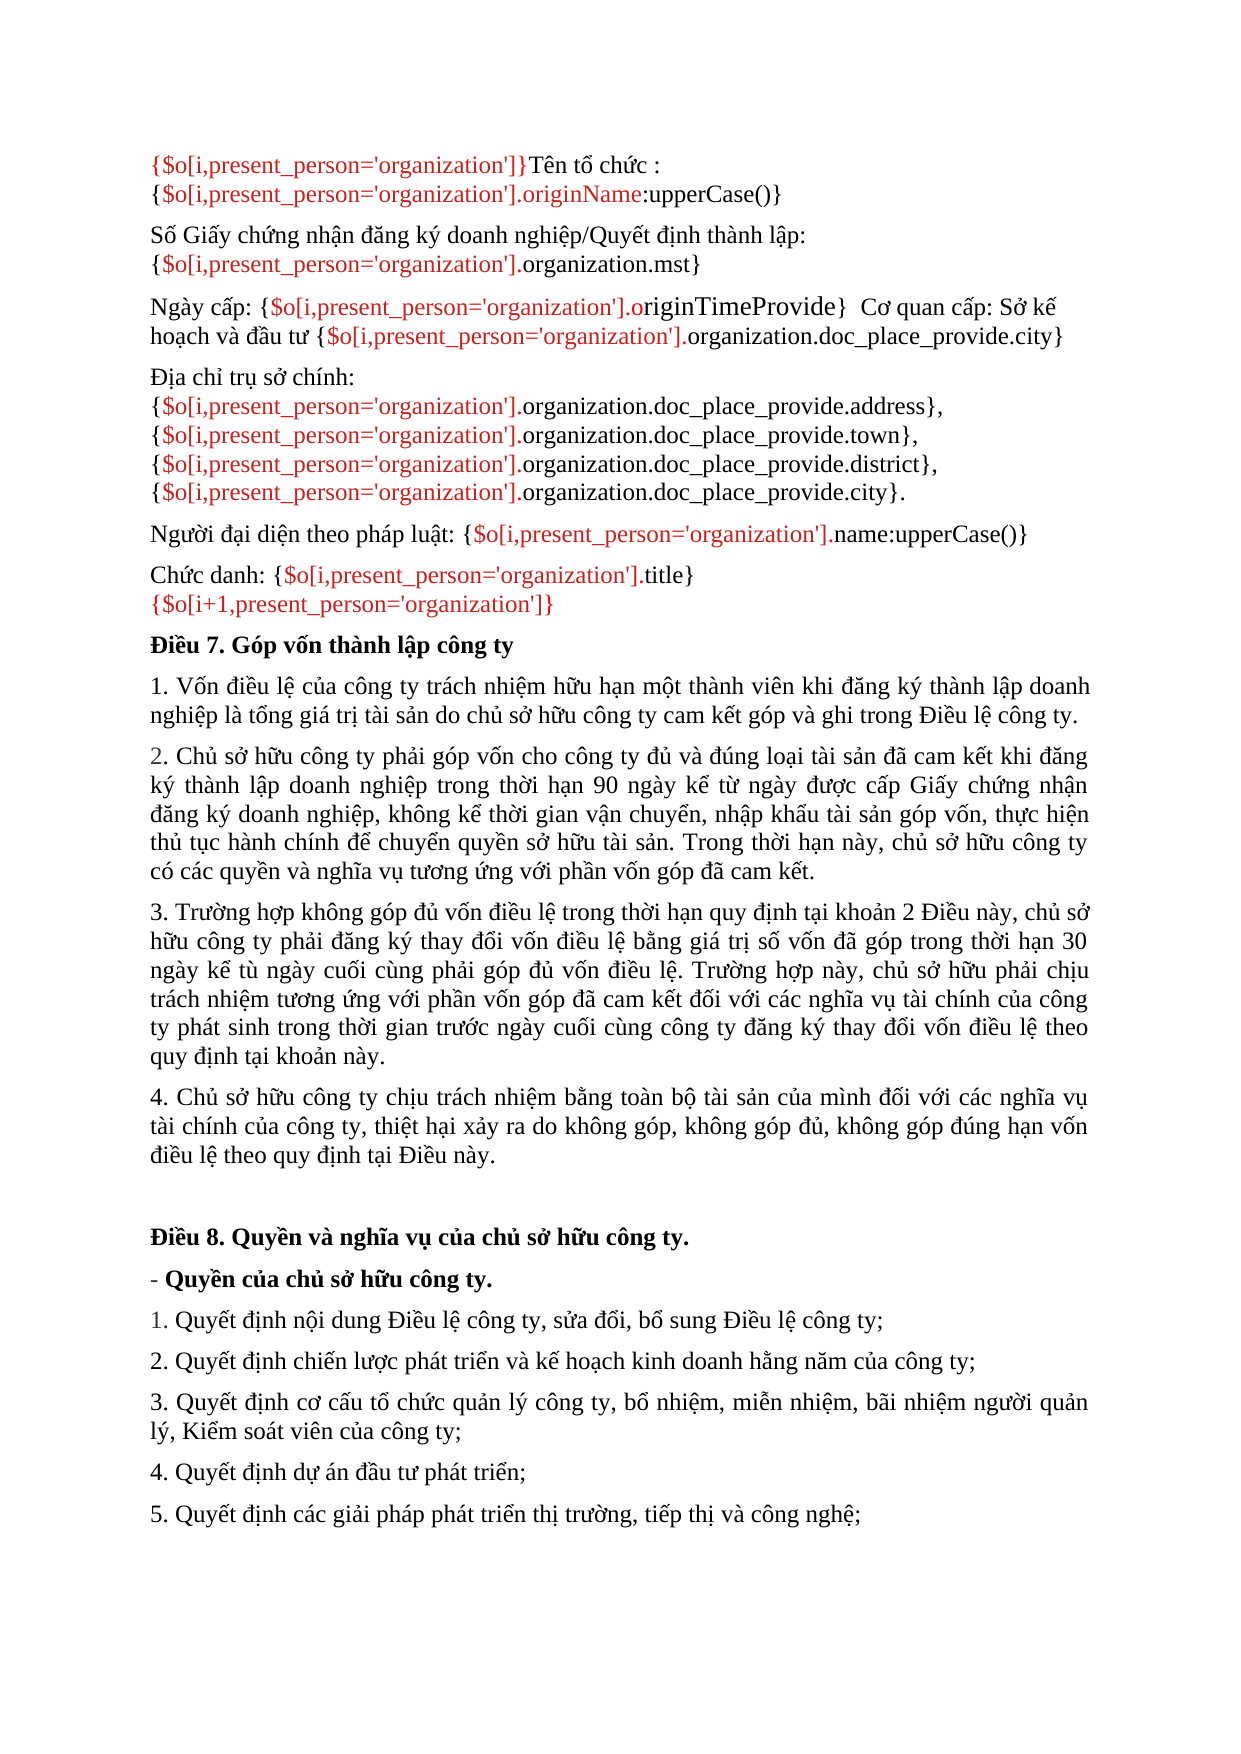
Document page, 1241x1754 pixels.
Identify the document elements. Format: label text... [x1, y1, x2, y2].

text 1. Quyết định nội dung Điều lệ công ty, sửa đổi, bổ sung Điều lệ công ty; [150, 1305, 1090, 1334]
subtitle Điều 8. Quyền và nghĩa vụ của chủ sở hữu công ty. [150, 1222, 1090, 1251]
text Người đại diện theo pháp luật: {$o[i,present_person='organization'].name:upperCase()} [150, 519, 1090, 547]
text Điều 7. Góp vốn thành lập công ty [150, 630, 1090, 659]
text 3. Quyết định cơ cấu tổ chức quản lý công ty, bổ nhiệm, miễn nhiệm, bãi nhiệm người quản lý, Kiểm soát viên của công ty; [150, 1387, 1090, 1445]
text Chức danh: {$o[i,present_person='organization'].title} {$o[i+1,present_person='organization']} [150, 560, 1090, 617]
text 1. Vốn điều lệ của công ty trách nhiệm hữu hạn một thành viên khi đăng ký thành lập doanh nghiệp là tổng giá trị tài sản do chủ sở hữu công ty cam kết góp và ghi trong Điều lệ công ty. [150, 671, 1090, 729]
text Ngày cấp: {$o[i,present_person='organization'].originTimeProvide} Cơ quan cấp: Sở kế hoạch và đầu tư {$o[i,present_person='organization'].organization.doc_place_provide.city} [150, 290, 1090, 350]
text 2. Chủ sở hữu công ty phải góp vốn cho công ty đủ và đúng loại tài sản đã cam kết khi đăng ký thành lập doanh nghiệp trong thời hạn 90 ngày kể từ ngày được cấp Giấy chứng nhận đăng ký doanh nghiệp, không kể thời gian vận chuyển, nhập khẩu tài sản góp vốn, thực hiện thủ tục hành chính để chuyển quyền sở hữu tài sản. Trong thời hạn này, chủ sở hữu công ty có các quyền và nghĩa vụ tương ứng với phần vốn góp đã cam kết. [150, 741, 1090, 885]
text Số Giấy chứng nhận đăng ký doanh nghiệp/Quyết định thành lập: {$o[i,present_person='organization'].organization.mst} [150, 220, 1090, 277]
text 4. Chủ sở hữu công ty chịu trách nhiệm bằng toàn bộ tài sản của mình đối với các nghĩa vụ tài chính của công ty, thiệt hại xảy ra do không góp, không góp đủ, không góp đúng hạn vốn điều lệ theo quy định tại Điều này. [150, 1082, 1090, 1169]
text 5. Quyết định các giải pháp phát triển thị trường, tiếp thị và công nghệ; [150, 1499, 1090, 1527]
text 4. Quyết định dự án đầu tư phát triển; [150, 1457, 1090, 1486]
text 3. Trường hợp không góp đủ vốn điều lệ trong thời hạn quy định tại khoản 2 Điều này, chủ sở hữu công ty phải đăng ký thay đổi vốn điều lệ bằng giá trị số vốn đã góp trong thời hạn 30 ngày kể tù ngày cuối cùng phải góp đủ vốn điều lệ. Trường hợp này, chủ sở hữu phải chịu trách nhiệm tương ứng với phần vốn góp đã cam kết đối với các nghĩa vụ tài chính của công ty phát sinh trong thời gian trước ngày cuối cùng công ty đăng ký thay đổi vốn điều lệ theo quy định tại khoản này. [150, 897, 1090, 1070]
text 2. Quyết định chiến lược phát triển và kế hoạch kinh doanh hằng năm của công ty; [150, 1346, 1090, 1375]
text {$o[i,present_person='organization']}Tên tổ chức :{$o[i,present_person='organization'].originName:upperCase()} [150, 150, 1090, 207]
text Địa chỉ trụ sở chính: {$o[i,present_person='organization'].organization.doc_place_provide.address}, {$o[i,present_person='organization'].organization.doc_place_provide.town}, {$o[i,present_person='organization'].organization.doc_place_provide.district}, {$o[i,present_person='organization'].organization.doc_place_provide.city}. [150, 362, 1090, 506]
text - Quyền của chủ sở hữu công ty. [150, 1264, 1090, 1292]
